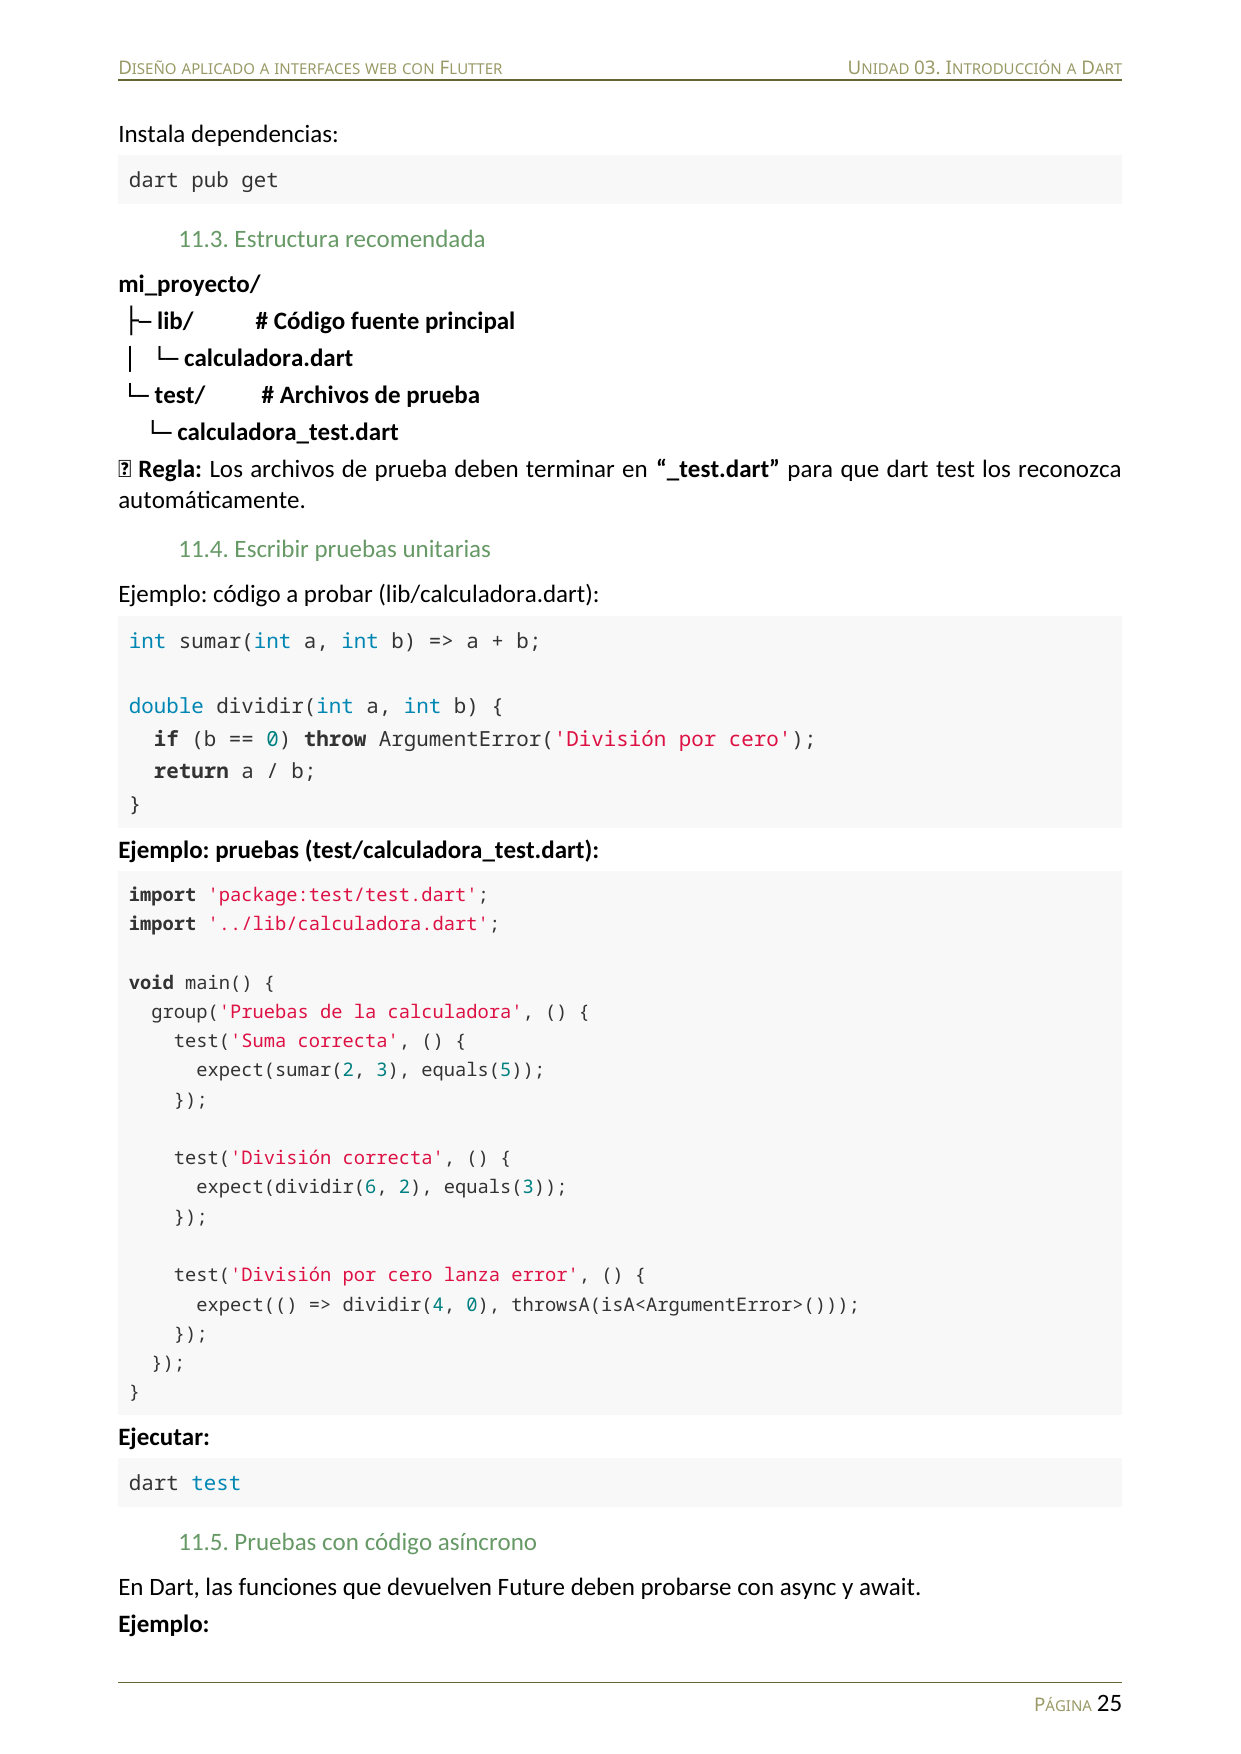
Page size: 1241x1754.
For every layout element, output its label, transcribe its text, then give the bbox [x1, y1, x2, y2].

text Ejecutar: [118, 1421, 1122, 1451]
text Ejemplo: [118, 1608, 1122, 1638]
text │ └─ calculadora.dart [118, 342, 1122, 373]
text Ejemplo: pruebas (test/calculadora_test.dart): [118, 834, 1122, 864]
table_header int sumar(int a, int b) => a + b; double dividir(int a, int b) { if (b == 0) throw ArgumentError('División por cero'); return a / b; } [118, 616, 1122, 828]
text En Dart, las funciones que devuelven Future deben probarse con async y await. [118, 1571, 1122, 1602]
table_header dart test [118, 1458, 1122, 1507]
text mi_proyecto/ [118, 268, 1122, 299]
table_header dart pub get [118, 155, 1122, 204]
text └─ calculadora_test.dart [118, 416, 1122, 447]
text 📌 Regla: Los archivos de prueba deben terminar en “_test.dart” para que dart test los reconozca automáticamente. [118, 453, 1122, 514]
subtitle 11.4. Escribir pruebas unitarias [178, 533, 1122, 564]
text Instala dependencias: [118, 118, 1122, 148]
text Ejemplo: código a probar (lib/calculadora.dart): [118, 578, 1122, 609]
subtitle 11.3. Estructura recomendada [178, 223, 1122, 254]
text └─ test/ # Archivos de prueba [118, 379, 1122, 410]
text ├─ lib/ # Código fuente principal [118, 305, 1122, 336]
table_header import 'package:test/test.dart'; import '../lib/calculadora.dart'; void main() { group('Pruebas de la calculadora', () { test('Suma correcta', () { expect(sumar(2, 3), equals(5)); }); test('División correcta', () { expect(dividir(6, 2), equals(3)); }); test('División por cero lanza error', () { expect(() => dividir(4, 0), throwsA(isA<ArgumentError>())); }); }); } [118, 871, 1122, 1415]
subtitle 11.5. Pruebas con código asíncrono [178, 1526, 1122, 1556]
